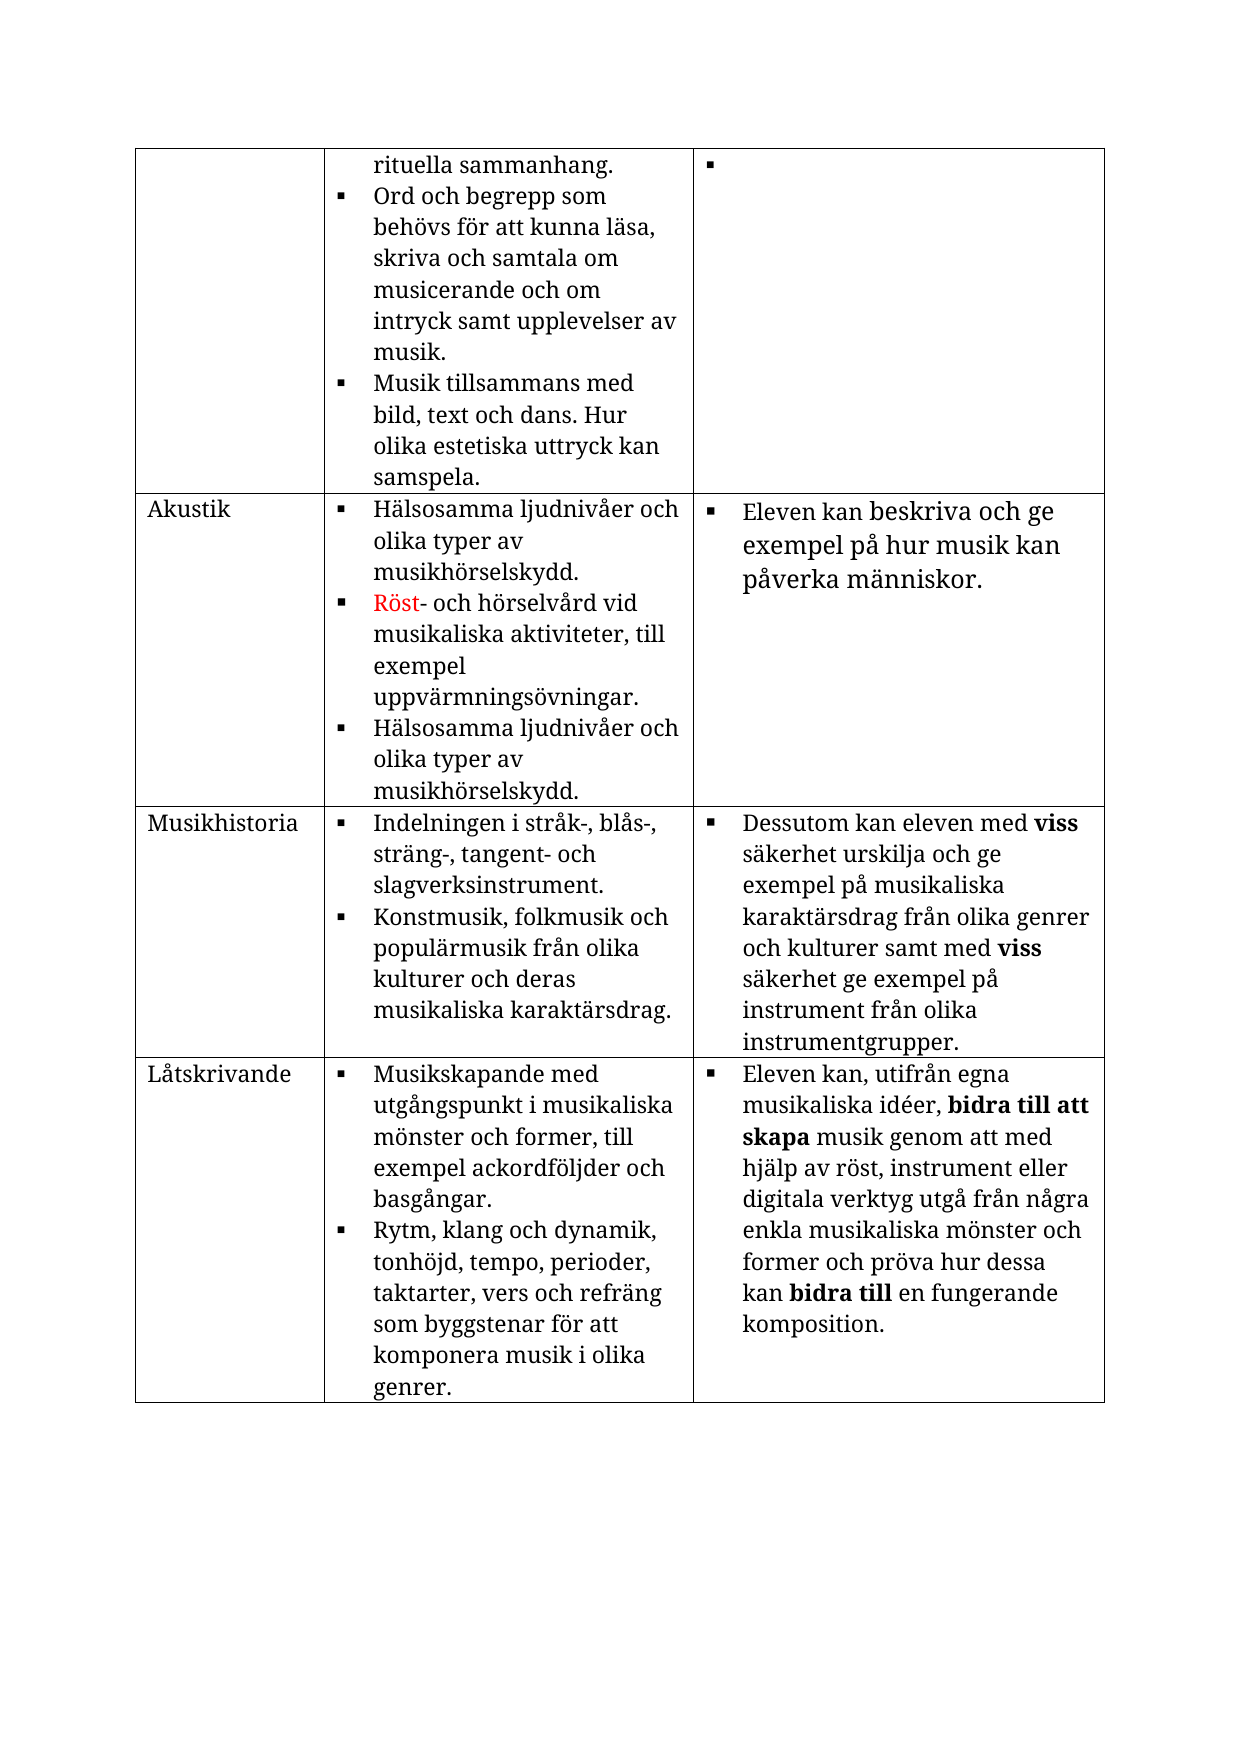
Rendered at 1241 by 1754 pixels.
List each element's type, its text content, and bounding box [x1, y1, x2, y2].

table_cell Dessutom kan eleven med viss säkerhet urskilja och ge exempel på musikaliska karaktärsdrag från olika genrer och kulturer samt med viss säkerhet ge exempel på instrument från olika instrumentgrupper. [694, 807, 1104, 1057]
table_cell Låtskrivande [136, 1058, 324, 1402]
table_cell Eleven kan, utifrån egna musikaliska idéer, bidra till att skapa musik genom att med hjälp av röst, instrument eller digitala verktyg utgå från några enkla musikaliska mönster och former och pröva hur dessa kan bidra till en fungerande komposition. [694, 1058, 1104, 1402]
table_cell Eleven kan beskriva och ge exempel på hur musik kan påverka människor. [694, 494, 1104, 806]
table_cell Musikskapande med utgångspunkt i musikaliska mönster och former, till exempel ackordföljder och basgångar. Rytm, klang och dynamik, tonhöjd, tempo, perioder, taktarter, vers och refräng som byggstenar för att komponera musik i olika genrer. [325, 1058, 693, 1402]
table_cell Musikhistoria [136, 807, 324, 1057]
table_cell Akustik [136, 494, 324, 806]
table_cell Hälsosamma ljudnivåer och olika typer av musikhörselskydd. Röst- och hörselvård vid musikaliska aktiviteter, till exempel uppvärmningsövningar. Hälsosamma ljudnivåer och olika typer av musikhörselskydd. [325, 494, 693, 806]
table_cell Ljudets och musikens fysiska, tanke- och känslomässiga påverkan på människan i olika sammanhang. Hur musik används för påverkan och rekreation och i olika rituella sammanhang. Ord och begrepp som behövs för att kunna läsa, skriva och samtala om musicerande och om intryck samt upplevelser av musik. Musik tillsammans med bild, text och dans. Hur olika estetiska uttryck kan samspela. [325, 149, 693, 492]
table_cell Indelningen i stråk-, blås-, sträng-, tangent- och slagverksinstrument. Konstmusik, folkmusik och populärmusik från olika kulturer och deras musikaliska karaktärsdrag. [325, 807, 693, 1057]
table_cell Eleven kan även uttrycka sig på ett enkelt sätt om egna musikupplevelser. samt beskriva och ge exempel på hur musik kan påverka människor. [694, 149, 1104, 492]
table_cell [136, 149, 324, 492]
